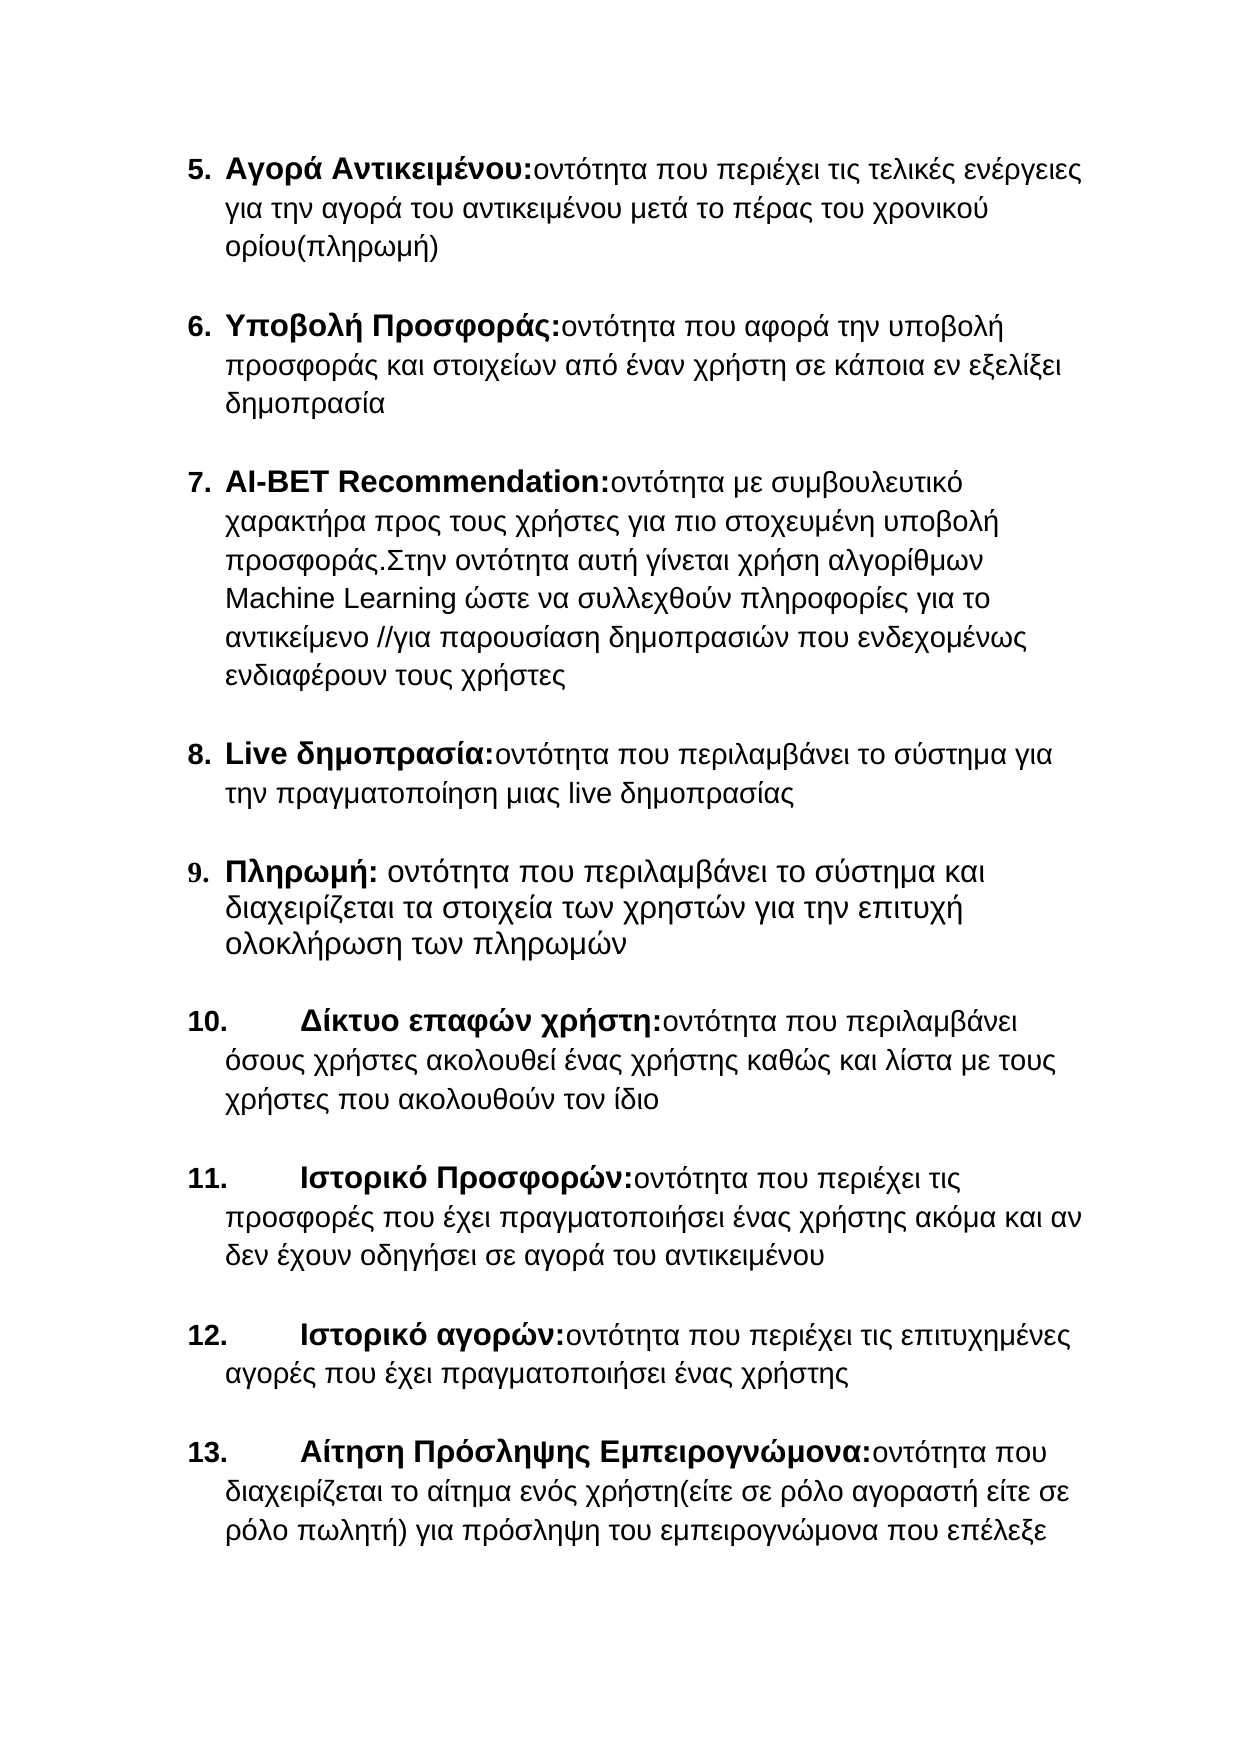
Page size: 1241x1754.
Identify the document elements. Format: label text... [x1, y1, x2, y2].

list Live δημοπρασία:οντότητα που περιλαμβάνει το σύστημα για την πραγματοποίηση μιας live δημοπρασίας [187, 735, 1090, 810]
list Δίκτυο επαφών χρήστη:οντότητα που περιλαμβάνει όσους χρήστες ακολουθεί ένας χρήστης καθώς και λίστα με τους χρήστες που ακολουθούν τον ίδιο [187, 1002, 1090, 1115]
list Υποβολή Προσφοράς:οντότητα που αφορά την υποβολή προσφοράς και στοιχείων από έναν χρήστη σε κάποια εν εξελίξει δημοπρασία [187, 307, 1090, 419]
list Αγορά Αντικειμένου:οντότητα που περιέχει τις τελικές ενέργειες για την αγορά του αντικειμένου μετά το πέρας του χρονικού ορίου(πληρωμή) [187, 150, 1090, 263]
list AI-BET Recommendation:οντότητα με συμβουλευτικό χαρακτήρα προς τους χρήστες για πιο στοχευμένη υποβολή προσφοράς.Στην οντότητα αυτή γίνεται χρήση αλγορίθμων Machine Learning ώστε να συλλεχθούν πληροφορίες για το αντικείμενο //για παρουσίαση δημοπρασιών που ενδεχομένως ενδιαφέρουν τους χρήστες [187, 463, 1090, 692]
list Ιστορικό αγορών:οντότητα που περιέχει τις επιτυχημένες αγορές που έχει πραγματοποιήσει ένας χρήστης [187, 1316, 1090, 1390]
list Πληρωμή: οντότητα που περιλαμβάνει το σύστημα και διαχειρίζεται τα στοιχεία των χρηστών για την επιτυχή ολοκλήρωση των πληρωμών [187, 853, 1090, 961]
list Ιστορικό Προσφορών:οντότητα που περιέχει τις προσφορές που έχει πραγματοποιήσει ένας χρήστης ακόμα και αν δεν έχουν οδηγήσει σε αγορά του αντικειμένου [187, 1159, 1090, 1272]
list Αίτηση Πρόσληψης Εμπειρογνώμονα:οντότητα που διαχειρίζεται το αίτημα ενός χρήστη(είτε σε ρόλο αγοραστή είτε σε ρόλο πωλητή) για πρόσληψη του εμπειρογνώμονα που επέλεξε [187, 1433, 1090, 1547]
